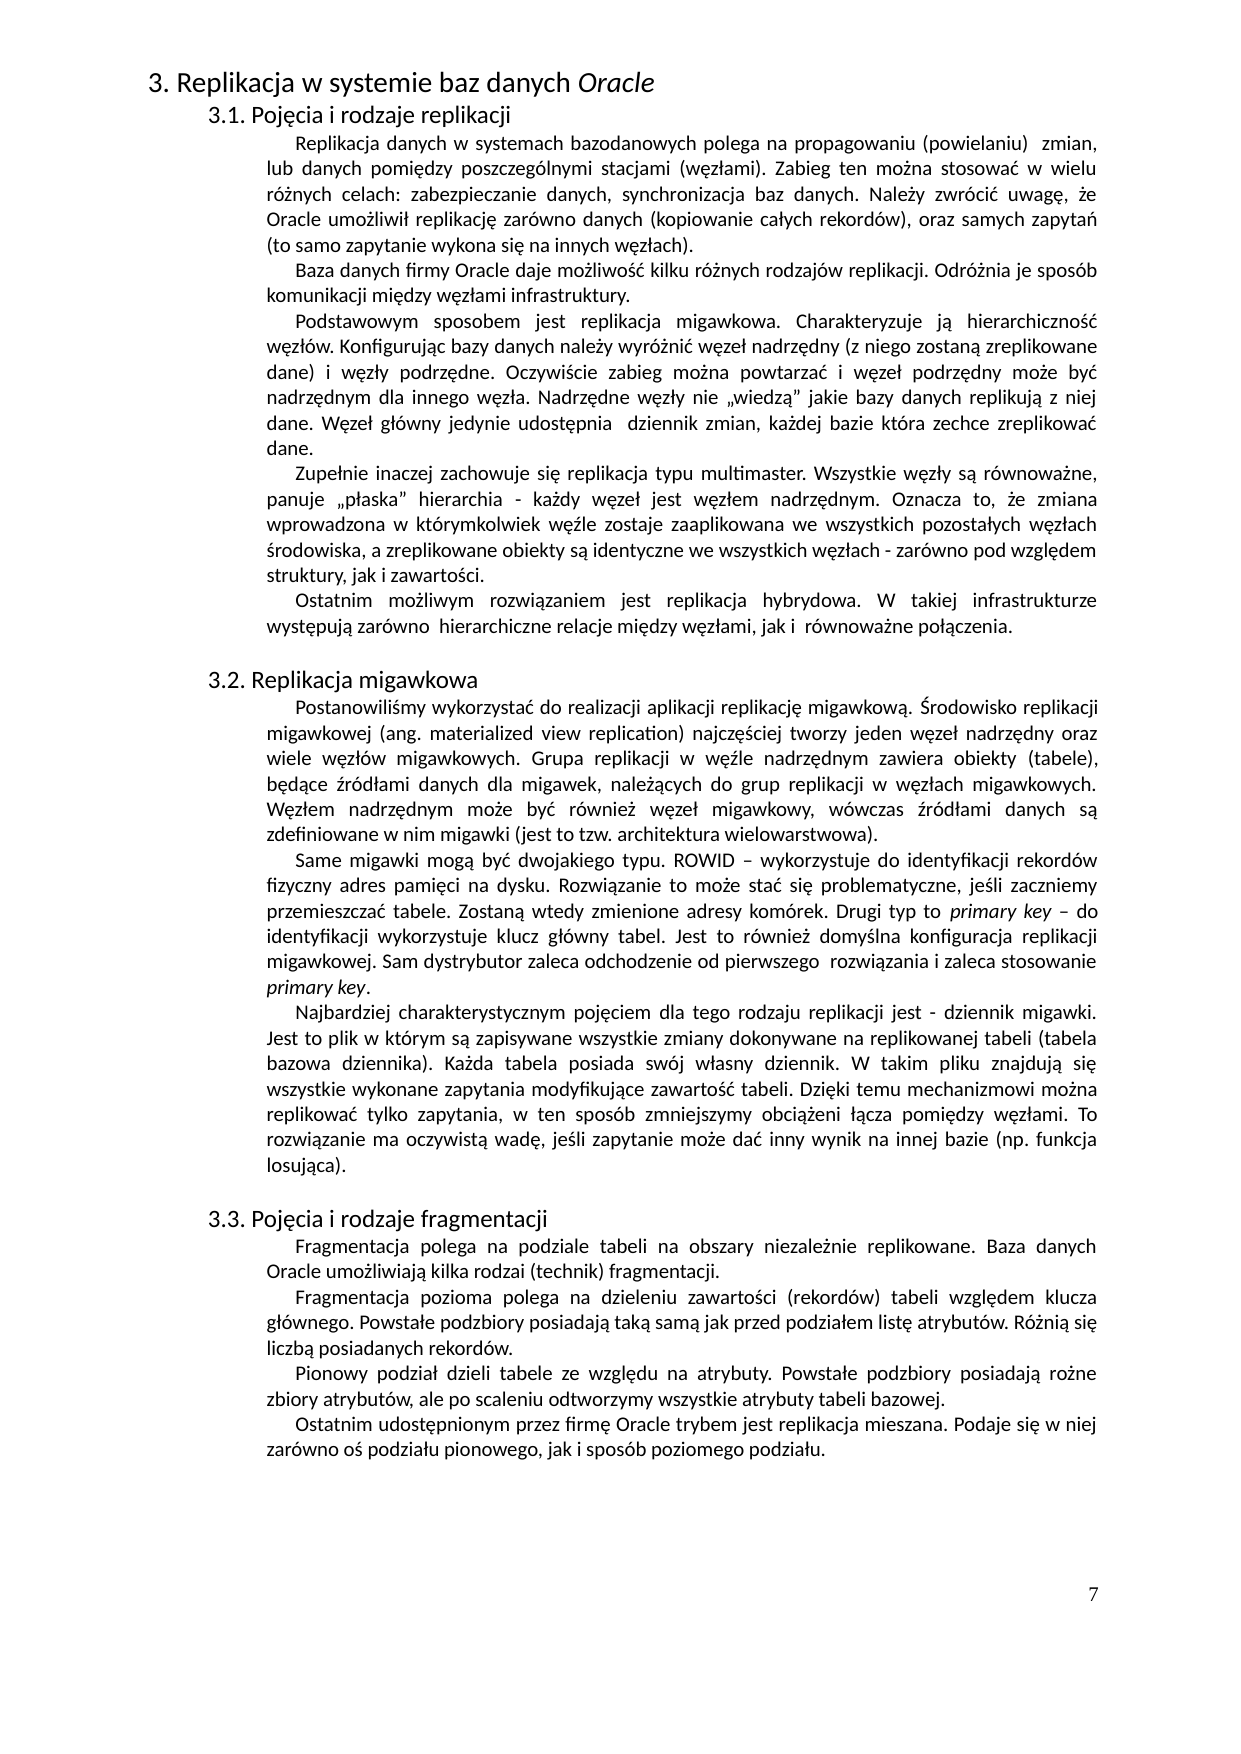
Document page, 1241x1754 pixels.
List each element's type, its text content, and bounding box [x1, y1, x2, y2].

subtitle 3. Replikacja w systemie baz danych Oracle [148, 64, 1098, 100]
text Najbardziej charakterystycznym pojęciem dla tego rodzaju replikacji jest - dziennik migawki. Jest to plik w którym są zapisywane wszystkie zmiany dokonywane na replikowanej tabeli (tabela bazowa dziennika). Każda tabela posiada swój własny dziennik. W takim pliku znajdują się wszystkie wykonane zapytania modyfikujące zawartość tabeli. Dzięki temu mechanizmowi można replikować tylko zapytania, w ten sposób zmniejszymy obciążeni łącza pomiędzy węzłami. To rozwiązanie ma oczywistą wadę, jeśli zapytanie może dać inny wynik na innej bazie (np. funkcja losująca). [266, 999, 1098, 1177]
text Baza danych firmy Oracle daje możliwość kilku różnych rodzajów replikacji. Odróżnia je sposób komunikacji między węzłami infrastruktury. [266, 257, 1098, 308]
text Ostatnim udostępnionym przez firmę Oracle trybem jest replikacja mieszana. Podaje się w niej zarówno oś podziału pionowego, jak i sposób poziomego podziału. [266, 1411, 1098, 1462]
text Replikacja danych w systemach bazodanowych polega na propagowaniu (powielaniu) zmian, lub danych pomiędzy poszczególnymi stacjami (węzłami). Zabieg ten można stosować w wielu różnych celach: zabezpieczanie danych, synchronizacja baz danych. Należy zwrócić uwagę, że Oracle umożliwił replikację zarówno danych (kopiowanie całych rekordów), oraz samych zapytań (to samo zapytanie wykona się na innych węzłach). [266, 130, 1098, 257]
text Podstawowym sposobem jest replikacja migawkowa. Charakteryzuje ją hierarchiczność węzłów. Konfigurując bazy danych należy wyróżnić węzeł nadrzędny (z niego zostaną zreplikowane dane) i węzły podrzędne. Oczywiście zabieg można powtarzać i węzeł podrzędny może być nadrzędnym dla innego węzła. Nadrzędne węzły nie „wiedzą” jakie bazy danych replikują z niej dane. Węzeł główny jedynie udostępnia dziennik zmian, każdej bazie która zechce zreplikować dane. [266, 308, 1098, 461]
text Postanowiliśmy wykorzystać do realizacji aplikacji replikację migawkową. Środowisko replikacji migawkowej (ang. materialized view replication) najczęściej tworzy jeden węzeł nadrzędny oraz wiele węzłów migawkowych. Grupa replikacji w węźle nadrzędnym zawiera obiekty (tabele), będące źródłami danych dla migawek, należących do grup replikacji w węzłach migawkowych. Węzłem nadrzędnym może być również węzeł migawkowy, wówczas źródłami danych są zdefiniowane w nim migawki (jest to tzw. architektura wielowarstwowa). [266, 694, 1098, 847]
text Same migawki mogą być dwojakiego typu. ROWID – wykorzystuje do identyfikacji rekordów fizyczny adres pamięci na dysku. Rozwiązanie to może stać się problematyczne, jeśli zaczniemy przemieszczać tabele. Zostaną wtedy zmienione adresy komórek. Drugi typ to primary key – do identyfikacji wykorzystuje klucz główny tabel. Jest to również domyślna konfiguracja replikacji migawkowej. Sam dystrybutor zaleca odchodzenie od pierwszego rozwiązania i zaleca stosowanie primary key. [266, 847, 1098, 999]
text Fragmentacja pozioma polega na dzieleniu zawartości (rekordów) tabeli względem klucza głównego. Powstałe podzbiory posiadają taką samą jak przed podziałem listę atrybutów. Różnią się liczbą posiadanych rekordów. [266, 1284, 1098, 1360]
subtitle 3.1. Pojęcia i rodzaje replikacji [208, 100, 1098, 130]
subtitle 3.3. Pojęcia i rodzaje fragmentacji [208, 1203, 1098, 1233]
text Pionowy podział dzieli tabele ze względu na atrybuty. Powstałe podzbiory posiadają rożne zbiory atrybutów, ale po scaleniu odtworzymy wszystkie atrybuty tabeli bazowej. [266, 1360, 1098, 1411]
subtitle 3.2. Replikacja migawkowa [208, 664, 1098, 694]
text Zupełnie inaczej zachowuje się replikacja typu multimaster. Wszystkie węzły są równoważne, panuje „płaska” hierarchia - każdy węzeł jest węzłem nadrzędnym. Oznacza to, że zmiana wprowadzona w którymkolwiek węźle zostaje zaaplikowana we wszystkich pozostałych węzłach środowiska, a zreplikowane obiekty są identyczne we wszystkich węzłach - zarówno pod względem struktury, jak i zawartości. [266, 461, 1098, 588]
text Ostatnim możliwym rozwiązaniem jest replikacja hybrydowa. W takiej infrastrukturze występują zarówno hierarchiczne relacje między węzłami, jak i równoważne połączenia. [266, 588, 1098, 638]
text Fragmentacja polega na podziale tabeli na obszary niezależnie replikowane. Baza danych Oracle umożliwiają kilka rodzai (technik) fragmentacji. [266, 1233, 1098, 1284]
